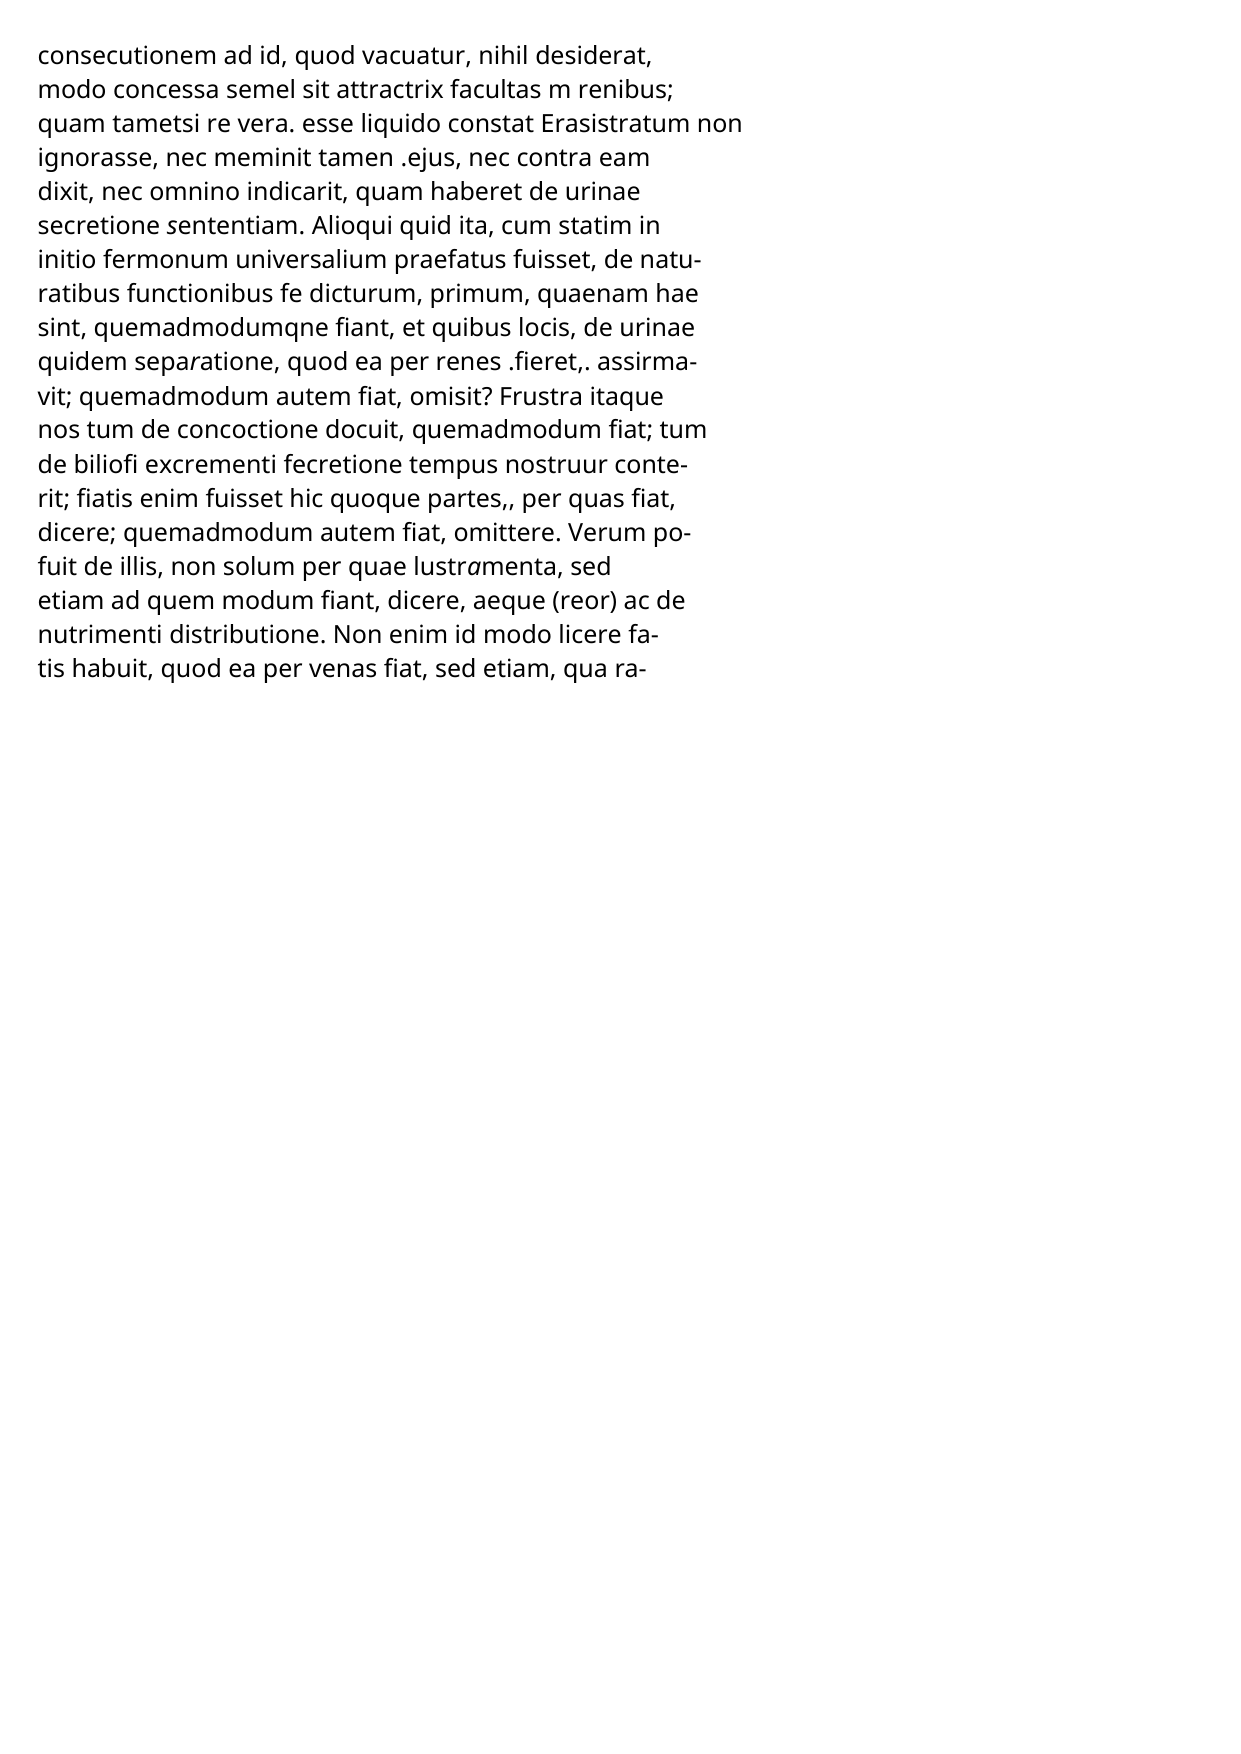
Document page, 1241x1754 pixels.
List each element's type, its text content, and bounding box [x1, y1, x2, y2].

text consecutionem ad id, quod vacuatur, nihil desiderat, modo concessa semel sit attractrix facultas m renibus; quam tametsi re vera. esse liquido constat Erasistratum non ignorasse, nec meminit tamen .ejus, nec contra eam dixit, nec omnino indicarit, quam haberet de urinae secretione sententiam. Alioqui quid ita, cum statim in initio fermonum universalium praefatus fuisset, de natu- ratibus functionibus fe dicturum, primum, quaenam hae sint, quemadmodumqne fiant, et quibus locis, de urinae quidem separatione, quod ea per renes .fieret,. assirma- vit; quemadmodum autem fiat, omisit? Frustra itaque nos tum de concoctione docuit, quemadmodum fiat; tum de biliofi excrementi fecretione tempus nostruur conte- rit; fiatis enim fuisset hic quoque partes,, per quas fiat, dicere; quemadmodum autem fiat, omittere. Verum po- fuit de illis, non solum per quae lustramenta, sed etiam ad quem modum fiant, dicere, aeque (reor) ac de nutrimenti distributione. Non enim id modo licere fa- tis habuit, quod ea per venas fiat, sed etiam, qua ra- [37, 37, 1203, 685]
